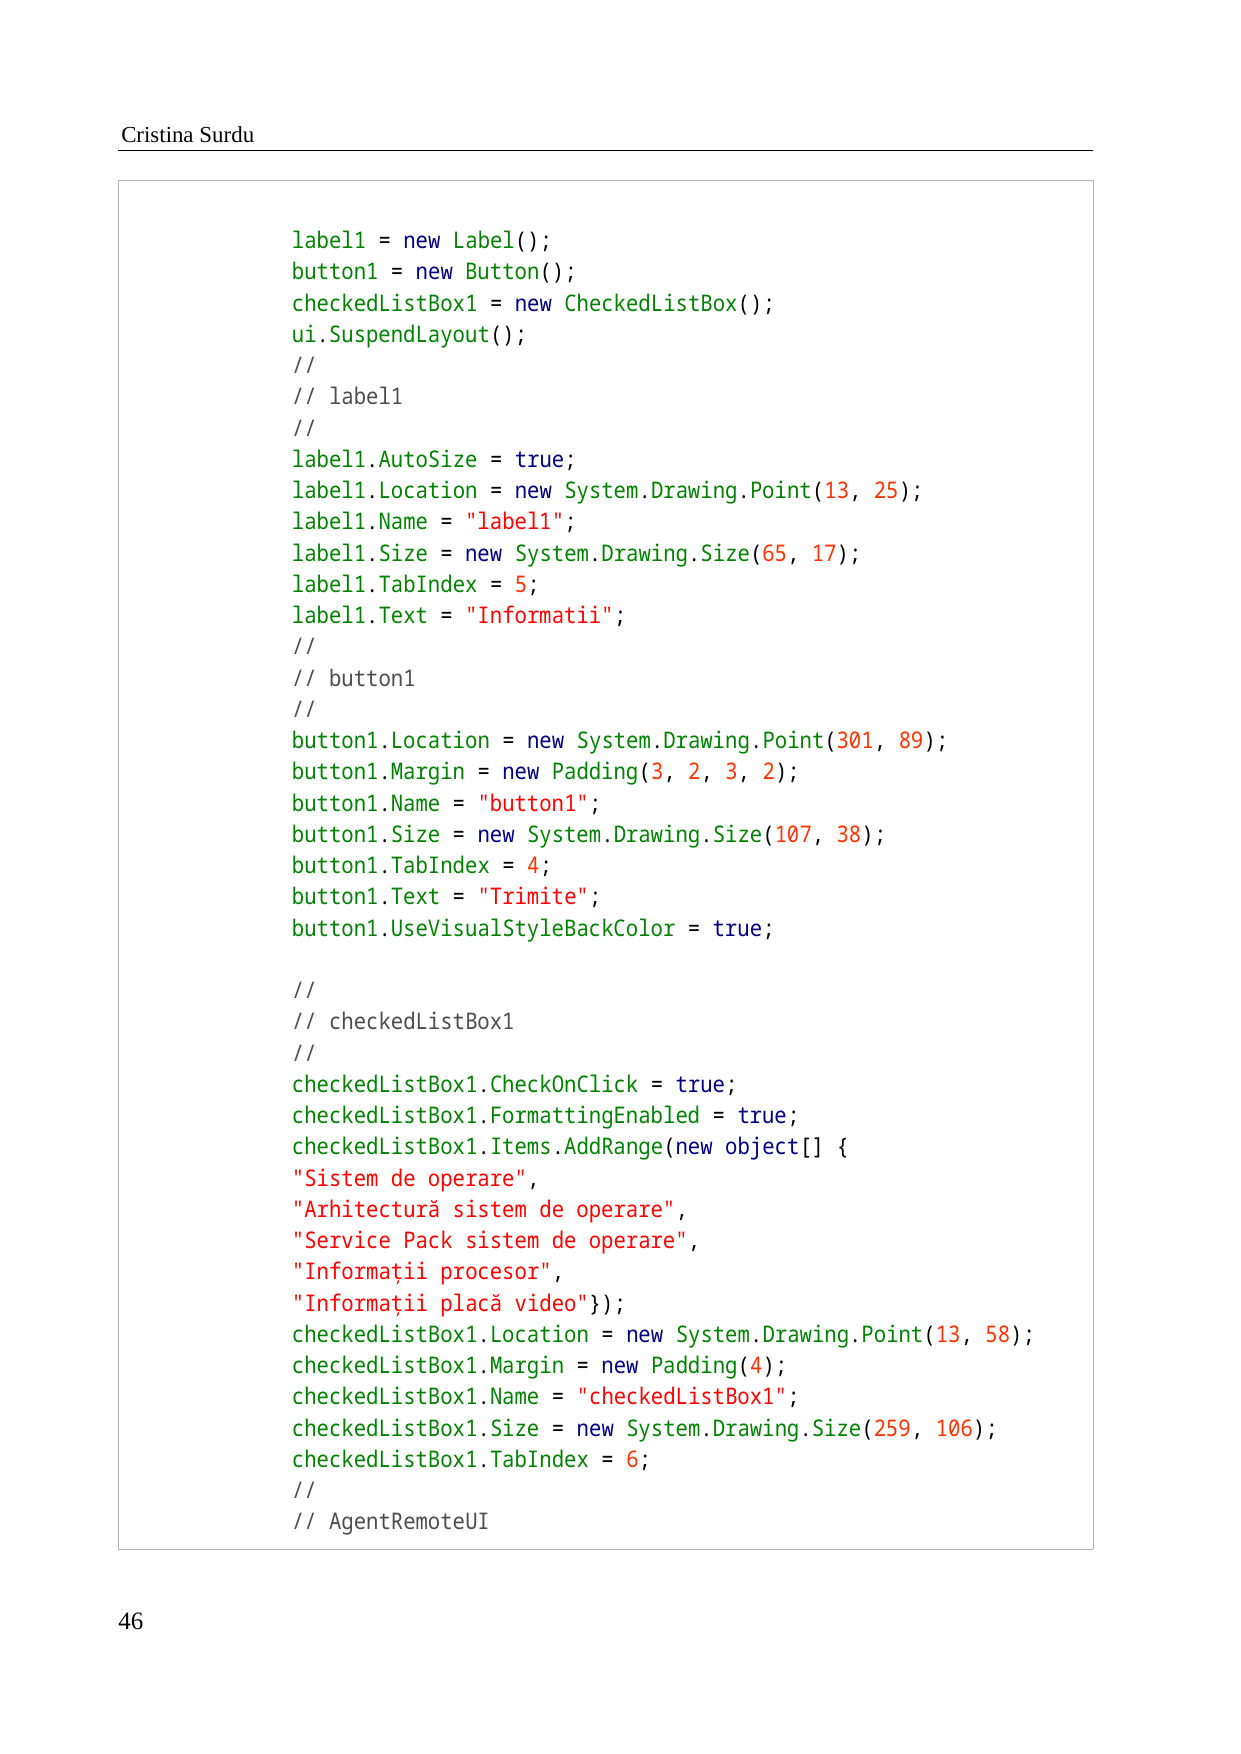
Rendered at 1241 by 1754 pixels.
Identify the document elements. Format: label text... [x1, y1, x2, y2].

text button1.TabIndex = 4; [119, 836, 1093, 868]
text button1.Text = "Trimite"; [119, 868, 1093, 899]
text // [119, 680, 1093, 711]
text // checkedListBox1 [119, 993, 1093, 1024]
text checkedListBox1.FormattingEnabled = true; [119, 1086, 1093, 1118]
text checkedListBox1.Items.AddRange(new object[] { [119, 1118, 1093, 1149]
text // [119, 618, 1093, 649]
text // [119, 336, 1093, 368]
text "Arhitectură sistem de operare", [119, 1180, 1093, 1211]
text // AgentRemoteUI [119, 1493, 1093, 1549]
text label1.AutoSize = true; [119, 430, 1093, 461]
text "Service Pack sistem de operare", [119, 1211, 1093, 1243]
text button1.Name = "button1"; [119, 774, 1093, 805]
text label1.Name = "label1"; [119, 493, 1093, 524]
text "Sistem de operare", [119, 1149, 1093, 1180]
text checkedListBox1.TabIndex = 6; [119, 1430, 1093, 1461]
text checkedListBox1.Margin = new Padding(4); [119, 1336, 1093, 1368]
text label1.Location = new System.Drawing.Point(13, 25); [119, 461, 1093, 493]
text // label1 [119, 368, 1093, 399]
text label1.Size = new System.Drawing.Size(65, 17); [119, 524, 1093, 555]
text button1.UseVisualStyleBackColor = true; [119, 899, 1093, 943]
text // [119, 399, 1093, 430]
text // [119, 961, 1093, 993]
text button1.Size = new System.Drawing.Size(107, 38); [119, 805, 1093, 836]
text label1 = new Label(); [119, 211, 1093, 243]
text label1.Text = "Informatii"; [119, 586, 1093, 618]
text // [119, 1024, 1093, 1055]
text "Informații placă video"}); [119, 1274, 1093, 1305]
text // [119, 1461, 1093, 1493]
text checkedListBox1 = new CheckedListBox(); [119, 274, 1093, 305]
text button1.Location = new System.Drawing.Point(301, 89); [119, 711, 1093, 743]
text checkedListBox1.Name = "checkedListBox1"; [119, 1368, 1093, 1399]
text "Informații procesor", [119, 1243, 1093, 1274]
text checkedListBox1.Size = new System.Drawing.Size(259, 106); [119, 1399, 1093, 1430]
text ui.SuspendLayout(); [119, 305, 1093, 336]
text button1 = new Button(); [119, 243, 1093, 274]
text button1.Margin = new Padding(3, 2, 3, 2); [119, 743, 1093, 774]
text label1.TabIndex = 5; [119, 555, 1093, 586]
text checkedListBox1.Location = new System.Drawing.Point(13, 58); [119, 1305, 1093, 1336]
text // button1 [119, 649, 1093, 680]
text checkedListBox1.CheckOnClick = true; [119, 1055, 1093, 1086]
